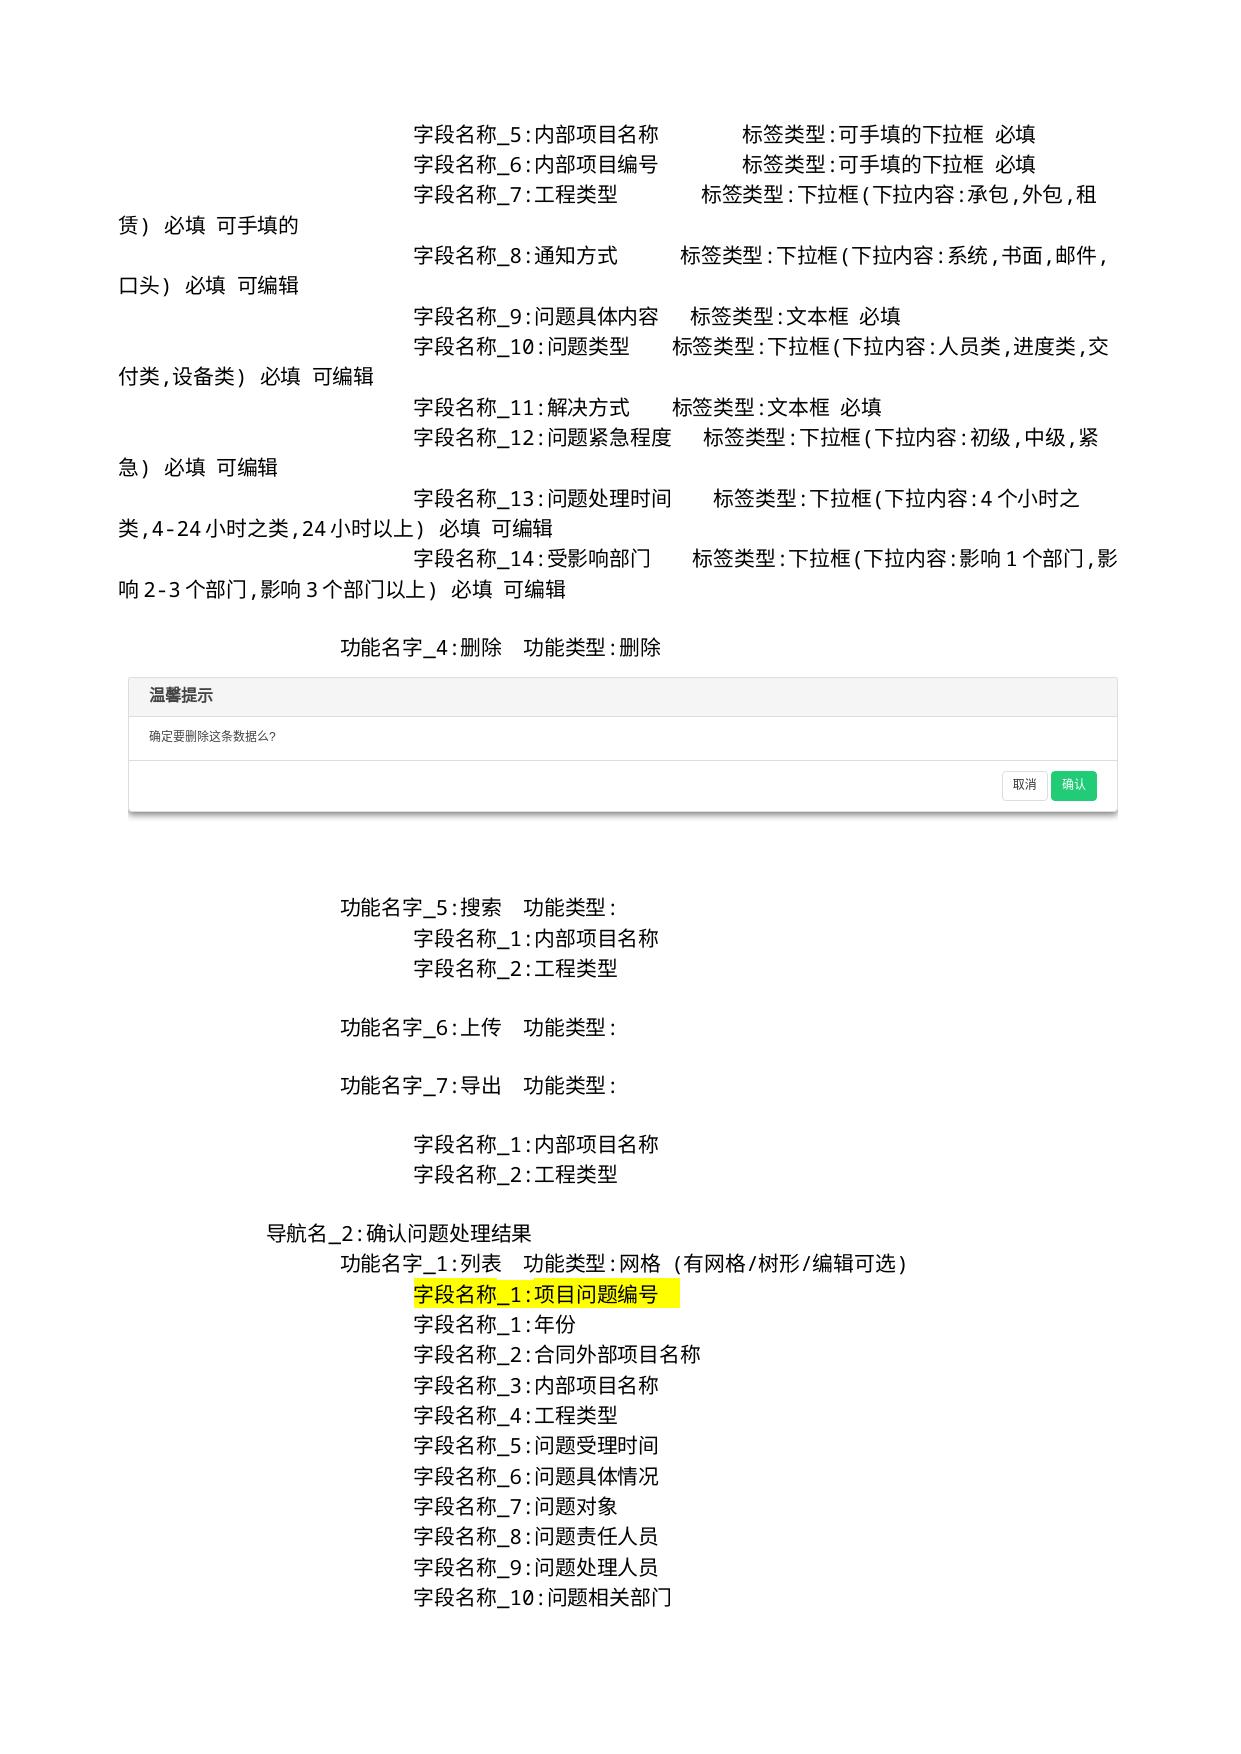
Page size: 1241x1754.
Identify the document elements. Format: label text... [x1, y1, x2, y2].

text 字段名称_6:问题具体情况 [118, 1460, 1122, 1490]
text 字段名称_4:工程类型 [118, 1399, 1122, 1429]
text 导航名_2:确认问题处理结果 [118, 1217, 1122, 1248]
text 字段名称_2:工程类型 [118, 952, 1122, 982]
text 字段名称_13:问题处理时间 标签类型:下拉框(下拉内容:4个小时之类,4-24小时之类,24小时以上) 必填 可编辑 [118, 482, 1122, 542]
text 字段名称_1:内部项目名称 [118, 1128, 1122, 1159]
text 字段名称_1:项目问题编号 [118, 1278, 1122, 1308]
text 功能名字_6:上传 功能类型: [118, 1011, 1122, 1041]
text 字段名称_7:工程类型 标签类型:下拉框(下拉内容:承包,外包,租赁) 必填 可手填的 [118, 179, 1122, 239]
text 字段名称_2:工程类型 [118, 1159, 1122, 1189]
text 字段名称_1:年份 [118, 1308, 1122, 1339]
text 字段名称_12:问题紧急程度 标签类型:下拉框(下拉内容:初级,中级,紧急) 必填 可编辑 [118, 421, 1122, 482]
text 字段名称_3:内部项目名称 [118, 1369, 1122, 1399]
text 字段名称_8:问题责任人员 [118, 1521, 1122, 1551]
text 字段名称_1:内部项目名称 [118, 922, 1122, 952]
text 功能名字_5:搜索 功能类型: [118, 891, 1122, 922]
text 字段名称_9:问题处理人员 [118, 1551, 1122, 1581]
text 字段名称_6:内部项目编号 标签类型:可手填的下拉框 必填 [118, 148, 1122, 179]
text 字段名称_5:内部项目名称 标签类型:可手填的下拉框 必填 [118, 118, 1122, 148]
text 功能名字_1:列表 功能类型:网格 (有网格/树形/编辑可选) [118, 1248, 1122, 1278]
text 字段名称_14:受影响部门 标签类型:下拉框(下拉内容:影响1个部门,影响2-3个部门,影响3个部门以上) 必填 可编辑 [118, 542, 1122, 603]
text 功能名字_7:导出 功能类型: [118, 1069, 1122, 1100]
text 字段名称_11:解决方式 标签类型:文本框 必填 [118, 391, 1122, 421]
text 字段名称_10:问题相关部门 [118, 1581, 1122, 1611]
text 字段名称_2:合同外部项目名称 [118, 1339, 1122, 1369]
text 字段名称_8:通知方式 标签类型:下拉框(下拉内容:系统,书面,邮件,口头) 必填 可编辑 [118, 239, 1122, 300]
text 字段名称_7:问题对象 [118, 1490, 1122, 1521]
text 字段名称_10:问题类型 标签类型:下拉框(下拉内容:人员类,进度类,交付类,设备类) 必填 可编辑 [118, 330, 1122, 391]
text 字段名称_9:问题具体内容 标签类型:文本框 必填 [118, 300, 1122, 330]
text 功能名字_4:删除 功能类型:删除 [118, 632, 1122, 661]
picture [118, 661, 1123, 863]
text 字段名称_5:问题受理时间 [118, 1429, 1122, 1460]
